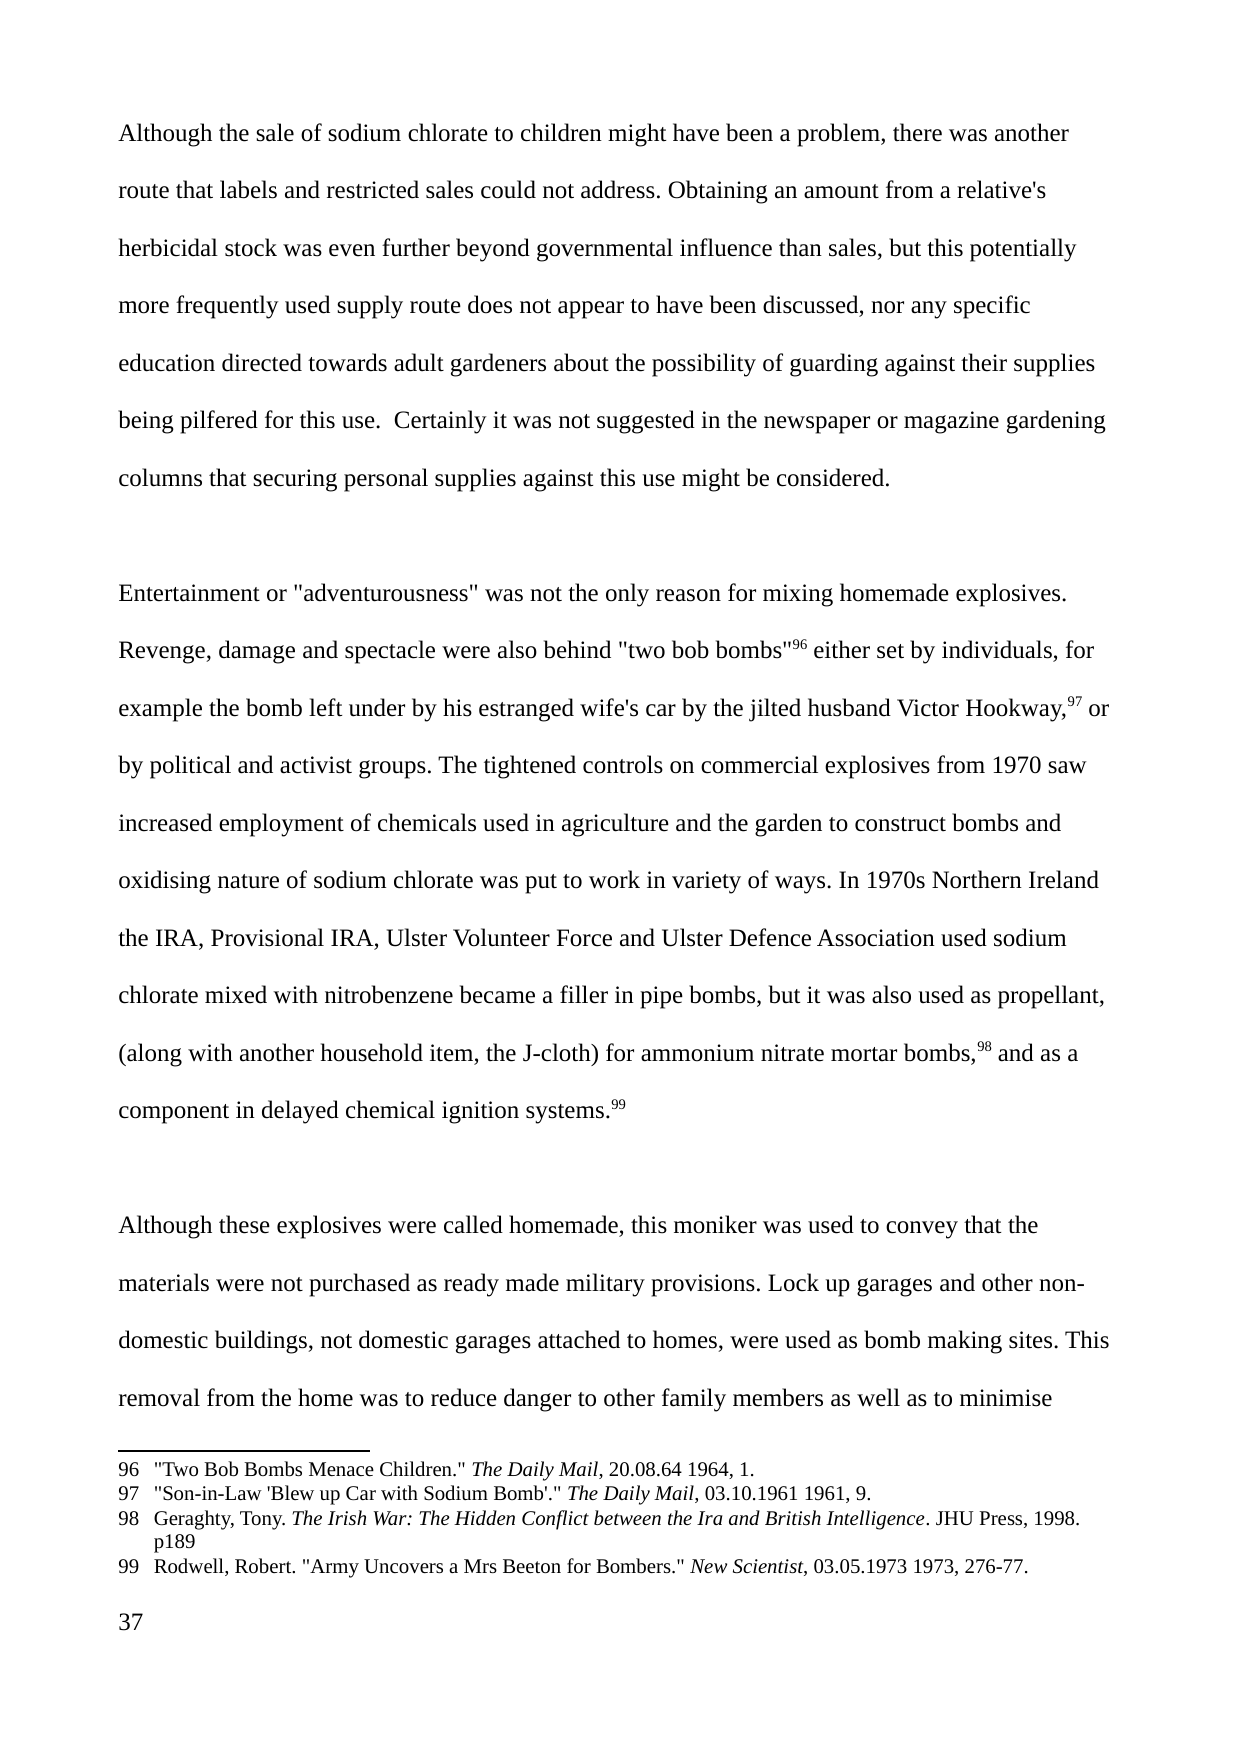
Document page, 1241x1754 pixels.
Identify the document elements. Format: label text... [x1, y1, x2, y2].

text Geraghty, Tony. The Irish War: The Hidden Conflict between the Ira and British Intelligence. JHU Press, 1998. p189 [118, 1505, 1122, 1553]
text Entertainment or "adventurousness" was not the only reason for mixing homemade explosives. Revenge, damage and spectacle were also behind "two bob bombs" either set by individuals, for example the bomb left under by his estranged wife's car by the jilted husband Victor Hookway, or by political and activist groups. The tightened controls on commercial explosives from 1970 saw increased employment of chemicals used in agriculture and the garden to construct bombs and oxidising nature of sodium chlorate was put to work in variety of ways. In 1970s Northern Ireland the IRA, Provisional IRA, Ulster Volunteer Force and Ulster Defence Association used sodium chlorate mixed with nitrobenzene became a filler in pipe bombs, but it was also used as propellant, (along with another household item, the J-cloth) for ammonium nitrate mortar bombs, and as a component in delayed chemical ignition systems. [118, 578, 1122, 1124]
text "Two Bob Bombs Menace Children." The Daily Mail, 20.08.64 1964, 1. [118, 1457, 1122, 1481]
text Although these explosives were called homemade, this moniker was used to convey that the materials were not purchased as ready made military provisions. Lock up garages and other non-domestic buildings, not domestic garages attached to homes, were used as bomb making sites. This removal from the home was to reduce danger to other family members as well as to minimise [118, 1211, 1122, 1412]
text Although the sale of sodium chlorate to children might have been a problem, there was another route that labels and restricted sales could not address. Obtaining an amount from a relative's herbicidal stock was even further beyond governmental influence than sales, but this potentially more frequently used supply route does not appear to have been discussed, nor any specific education directed towards adult gardeners about the possibility of guarding against their supplies being pilfered for this use. Certainly it was not suggested in the newspaper or magazine gardening columns that securing personal supplies against this use might be considered. [118, 118, 1122, 492]
text "Son-in-Law 'Blew up Car with Sodium Bomb'." The Daily Mail, 03.10.1961 1961, 9. [118, 1481, 1122, 1505]
text Rodwell, Robert. "Army Uncovers a Mrs Beeton for Bombers." New Scientist, 03.05.1973 1973, 276-77. [118, 1553, 1122, 1578]
